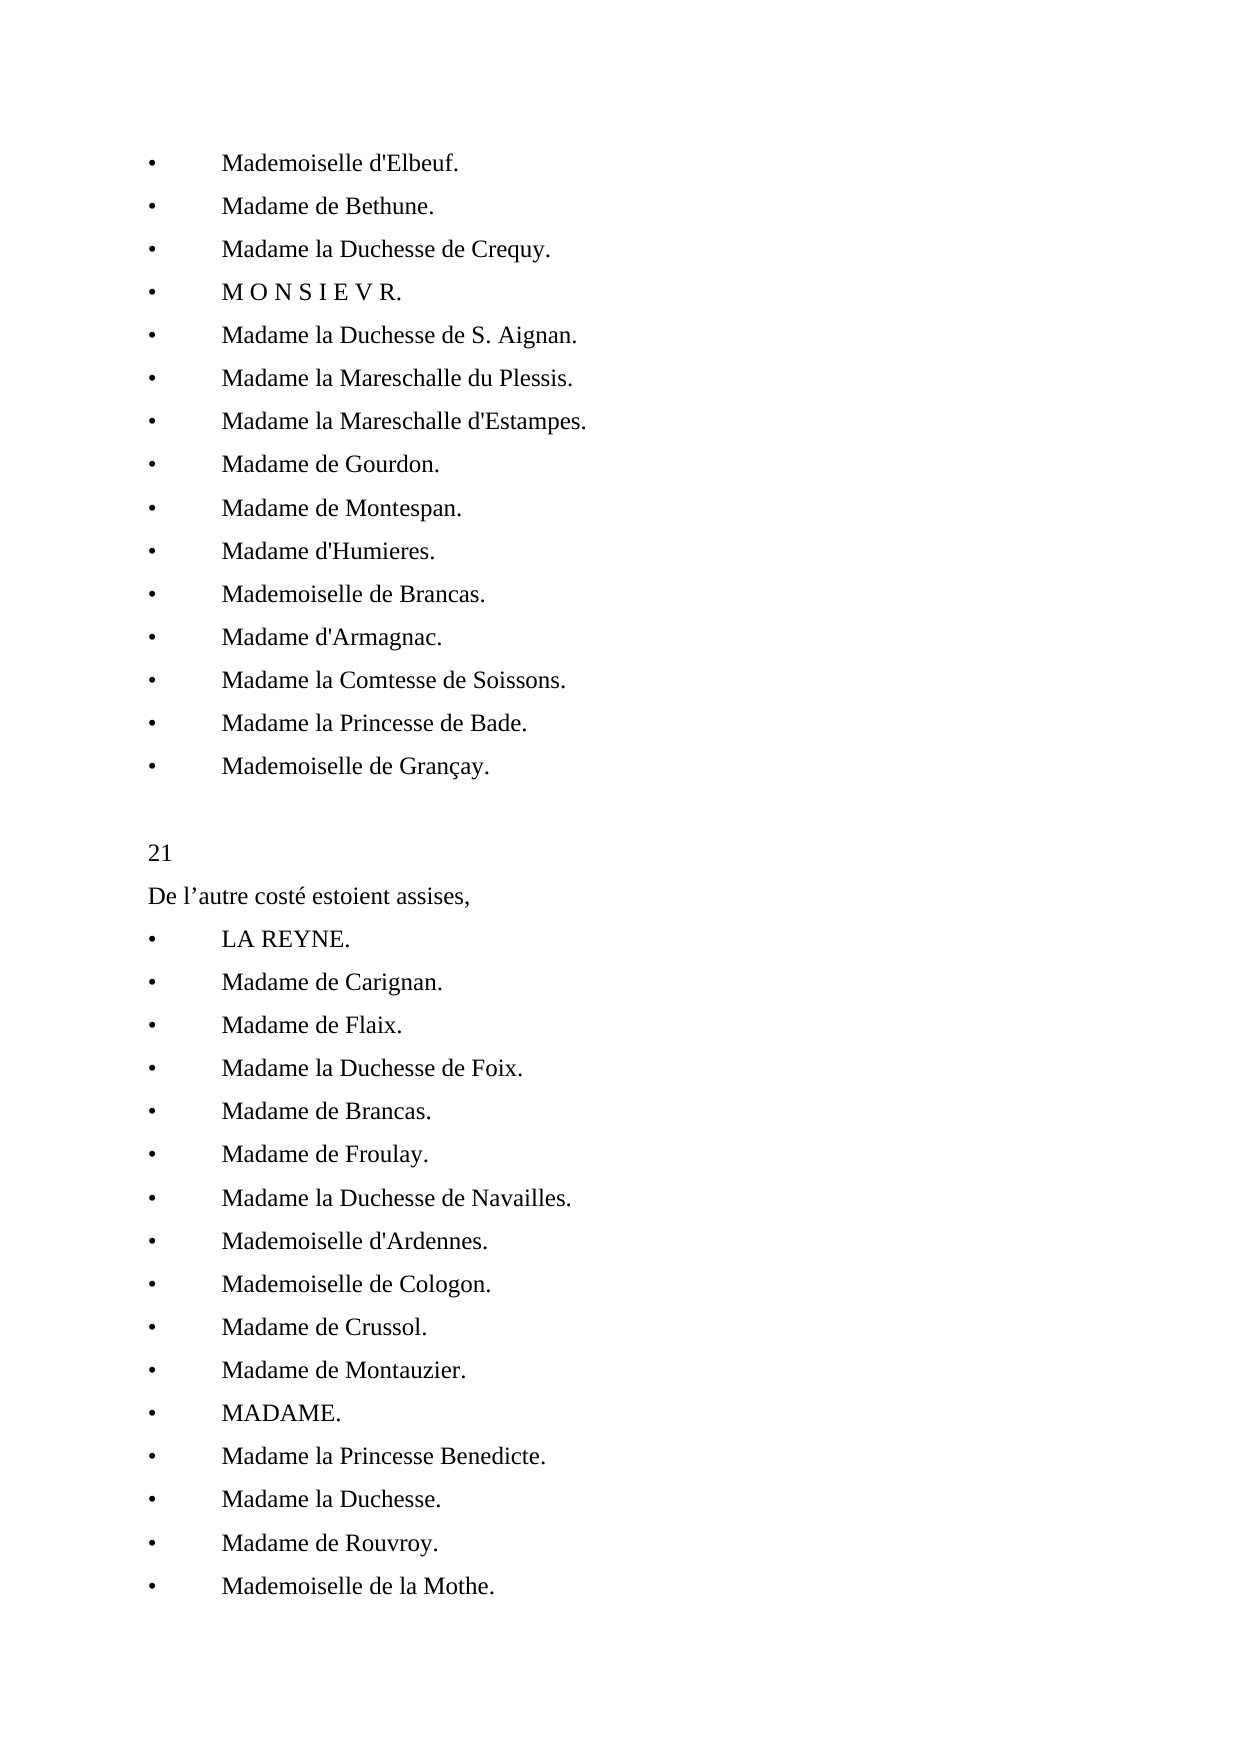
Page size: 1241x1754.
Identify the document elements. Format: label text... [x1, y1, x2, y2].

text • Madame la Mareschalle d'Estampes. [148, 406, 1093, 435]
text • Madame la Mareschalle du Plessis. [148, 363, 1093, 392]
text • Madame d'Armagnac. [148, 622, 1093, 651]
text • Madame la Duchesse de Navailles. [148, 1183, 1093, 1211]
text • Madame la Duchesse de S. Aignan. [148, 320, 1093, 349]
text • MADAME. [148, 1398, 1093, 1427]
text • Mademoiselle de Brancas. [148, 579, 1093, 608]
text • LA REYNE. [148, 924, 1093, 953]
text • Madame de Froulay. [148, 1139, 1093, 1168]
text • Madame de Montespan. [148, 493, 1093, 521]
text • Madame de Bethune. [148, 191, 1093, 219]
text • Madame la Duchesse. [148, 1484, 1093, 1513]
text • Madame de Brancas. [148, 1096, 1093, 1125]
text De l’autre costé estoient assises, [148, 881, 1093, 909]
text • Mademoiselle d'Ardennes. [148, 1226, 1093, 1254]
text • Madame de Rouvroy. [148, 1528, 1093, 1556]
text • Mademoiselle de Grançay. [148, 751, 1093, 780]
text • Mademoiselle de Cologon. [148, 1269, 1093, 1298]
text • Madame de Montauzier. [148, 1355, 1093, 1384]
text • Madame la Duchesse de Crequy. [148, 234, 1093, 263]
text • Madame la Duchesse de Foix. [148, 1053, 1093, 1082]
text • Madame la Princesse de Bade. [148, 708, 1093, 737]
text • Madame de Crussol. [148, 1312, 1093, 1341]
text • Madame la Princesse Benedicte. [148, 1441, 1093, 1470]
text • Madame de Gourdon. [148, 449, 1093, 478]
text • Madame de Carignan. [148, 967, 1093, 996]
text 21 [148, 838, 1093, 866]
text • Madame de Flaix. [148, 1010, 1093, 1039]
text • Madame la Comtesse de Soissons. [148, 665, 1093, 694]
text • Mademoiselle de la Mothe. [148, 1571, 1093, 1599]
text • Mademoiselle d'Elbeuf. [148, 148, 1093, 176]
text • M O N S I E V R. [148, 277, 1093, 306]
text • Madame d'Humieres. [148, 536, 1093, 564]
